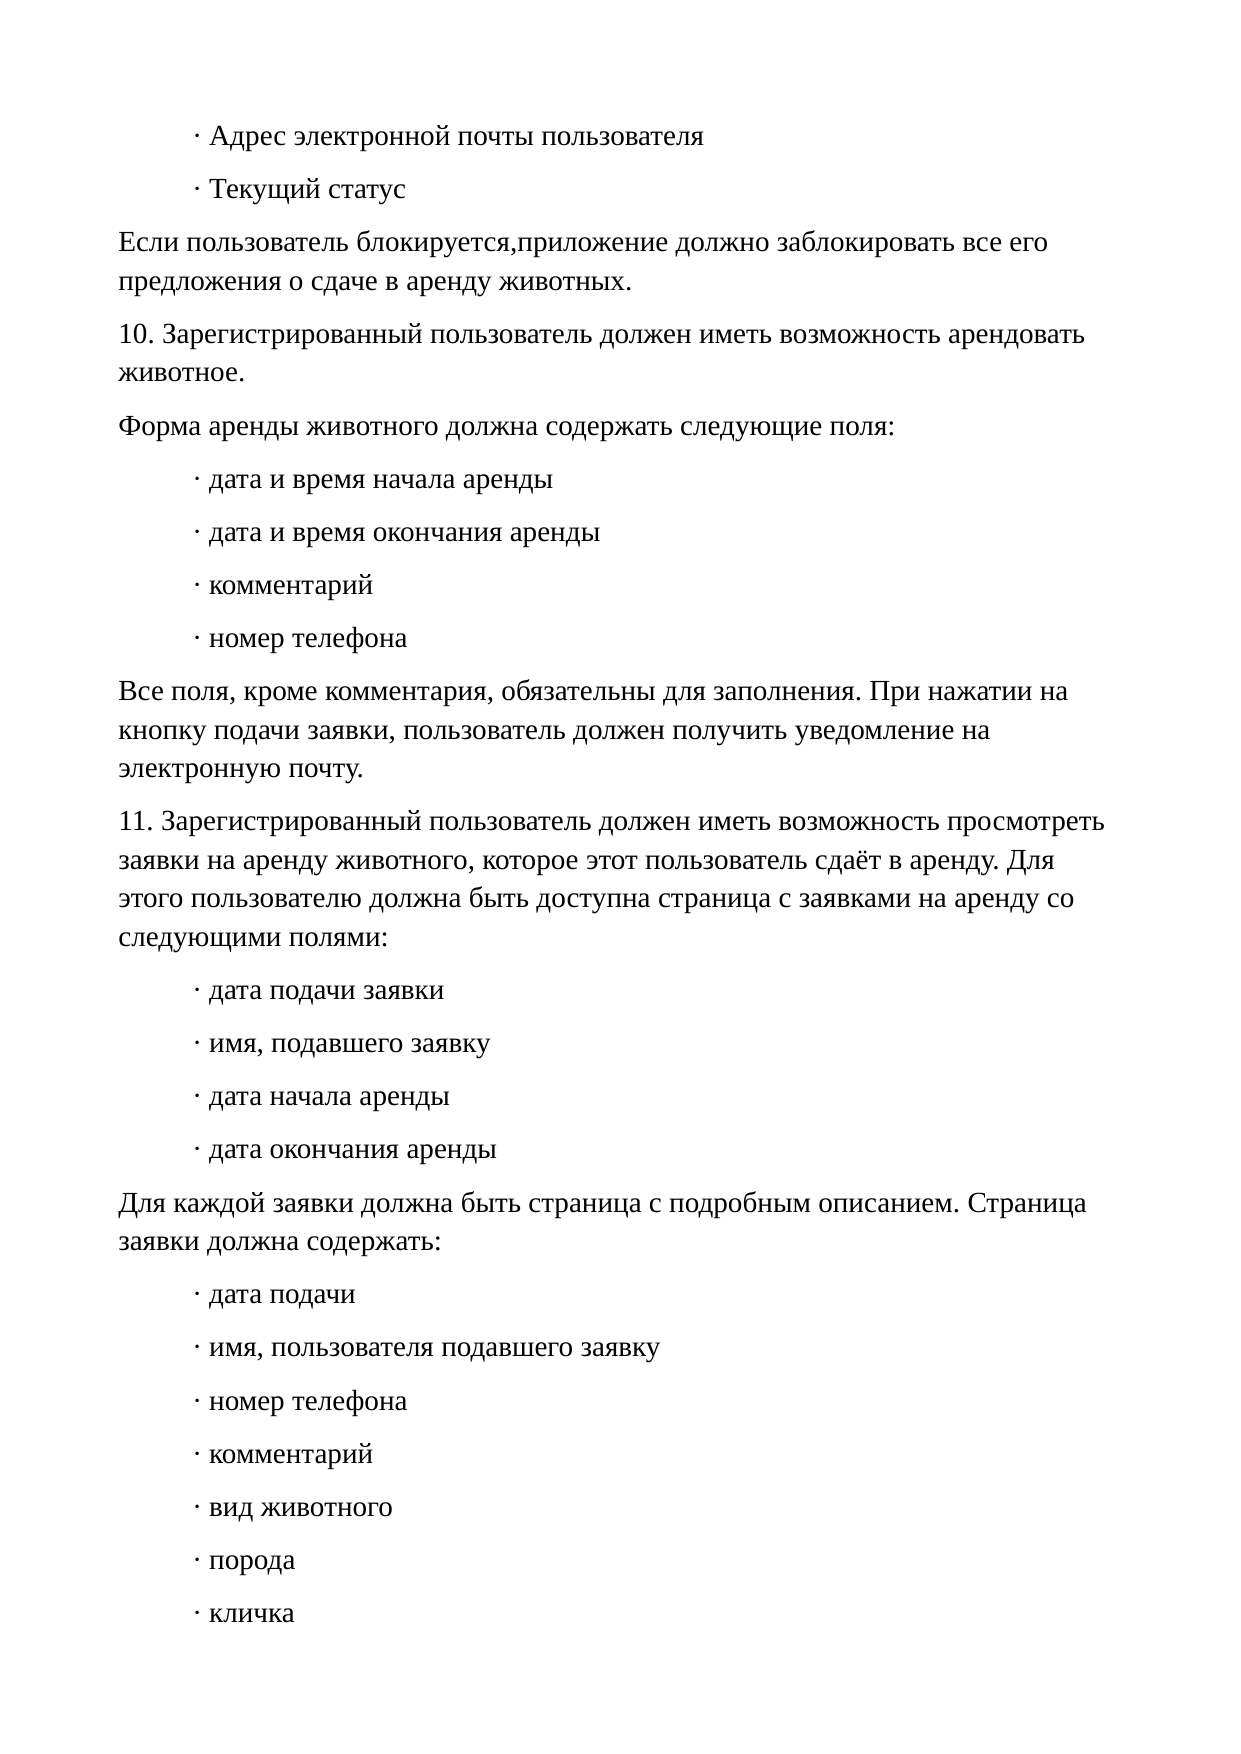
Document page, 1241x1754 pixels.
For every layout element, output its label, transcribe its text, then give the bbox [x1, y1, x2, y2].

text · кличка [118, 1595, 1122, 1629]
text · номер телефона [118, 1383, 1122, 1416]
text Форма аренды животного должна содержать следующие поля: [118, 408, 1122, 441]
text · Адрес электронной почты пользователя [118, 118, 1122, 152]
text Для каждой заявки должна быть страница с подробным описанием. Страница заявки должна содержать: [118, 1185, 1122, 1257]
text · дата начала аренды [118, 1078, 1122, 1112]
text · дата подачи заявки [118, 972, 1122, 1006]
text · имя, подавшего заявку [118, 1025, 1122, 1059]
text 10. Зарегистрированный пользователь должен иметь возможность арендовать животное. [118, 316, 1122, 388]
text 11. Зарегистрированный пользователь должен иметь возможность просмотреть заявки на аренду животного, которое этот пользователь сдаёт в аренду. Для этого пользователю должна быть доступна страница с заявками на аренду со следующими полями: [118, 803, 1122, 953]
text Если пользователь блокируется,приложение должно заблокировать все его предложения о сдаче в аренду животных. [118, 224, 1122, 296]
text · дата и время окончания аренды [118, 514, 1122, 547]
text · номер телефона [118, 620, 1122, 654]
text · комментарий [118, 567, 1122, 601]
text Все поля, кроме комментария, обязательны для заполнения. При нажатии на кнопку подачи заявки, пользователь должен получить уведомление на электронную почту. [118, 673, 1122, 784]
text · имя, пользователя подавшего заявку [118, 1329, 1122, 1363]
text · порода [118, 1542, 1122, 1576]
text · Текущий статус [118, 171, 1122, 205]
text · дата окончания аренды [118, 1132, 1122, 1165]
text · вид животного [118, 1489, 1122, 1522]
text · дата подачи [118, 1276, 1122, 1310]
text · дата и время начала аренды [118, 461, 1122, 494]
text · комментарий [118, 1436, 1122, 1469]
